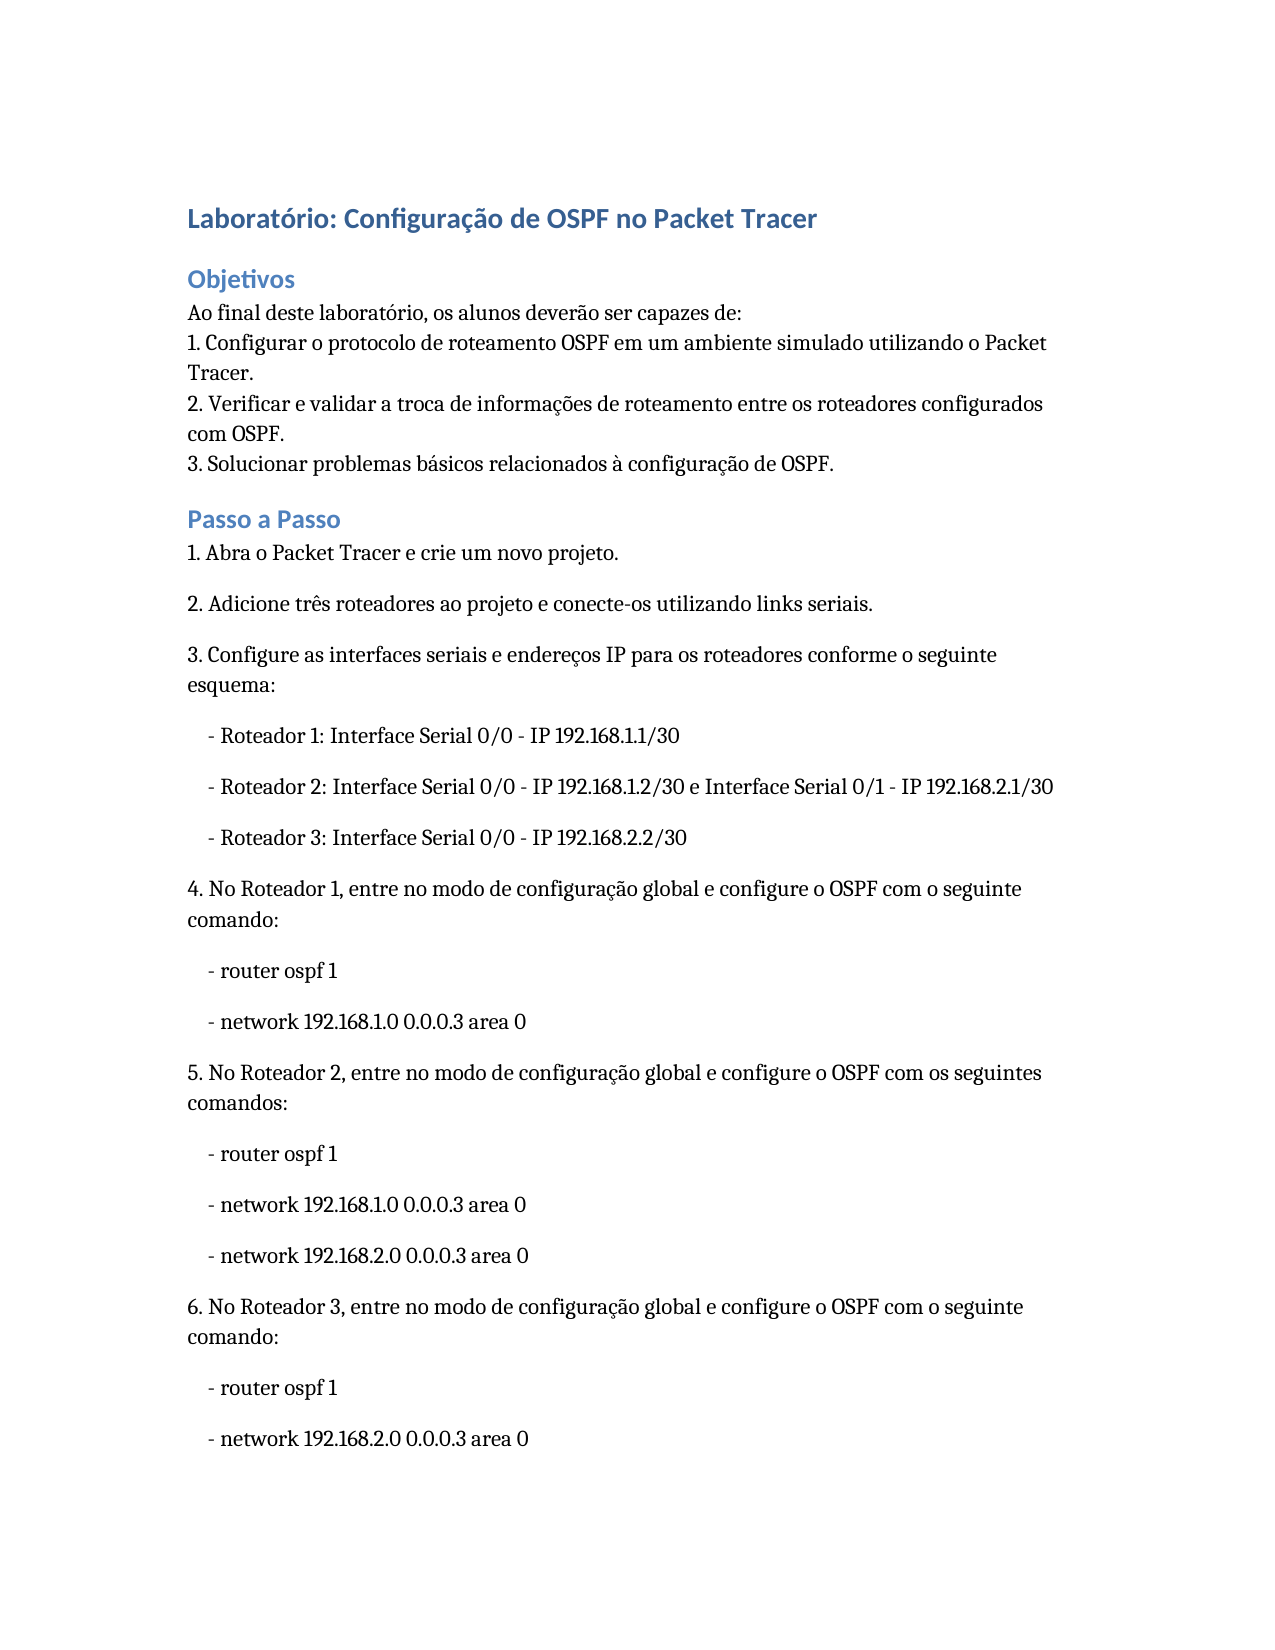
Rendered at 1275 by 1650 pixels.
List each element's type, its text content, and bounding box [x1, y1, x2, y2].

text - network 192.168.2.0 0.0.0.3 area 0 [187, 1426, 1087, 1452]
text - router ospf 1 [187, 1375, 1087, 1401]
subtitle Objetivos [187, 262, 1087, 295]
text 3. Configure as interfaces seriais e endereços IP para os roteadores conforme o seguinte esquema: [187, 642, 1087, 698]
text 1. Abra o Packet Tracer e crie um novo projeto. [187, 540, 1087, 566]
text - Roteador 3: Interface Serial 0/0 - IP 192.168.2.2/30 [187, 825, 1087, 851]
text - network 192.168.1.0 0.0.0.3 area 0 [187, 1192, 1087, 1218]
text Ao final deste laboratório, os alunos deverão ser capazes de: 1. Configurar o protocolo de roteamento OSPF em um ambiente simulado utilizando o Packet Tracer. 2. Verificar e validar a troca de informações de roteamento entre os roteadores configurados com OSPF. 3. Solucionar problemas básicos relacionados à configuração de OSPF. [187, 300, 1087, 477]
text 2. Adicione três roteadores ao projeto e conecte-os utilizando links seriais. [187, 591, 1087, 617]
text - Roteador 2: Interface Serial 0/0 - IP 192.168.1.2/30 e Interface Serial 0/1 - IP 192.168.2.1/30 [187, 774, 1087, 800]
text - router ospf 1 [187, 1141, 1087, 1167]
text - network 192.168.1.0 0.0.0.3 area 0 [187, 1008, 1087, 1035]
text - router ospf 1 [187, 957, 1087, 984]
text 5. No Roteador 2, entre no modo de configuração global e configure o OSPF com os seguintes comandos: [187, 1059, 1087, 1116]
text 6. No Roteador 3, entre no modo de configuração global e configure o OSPF com o seguinte comando: [187, 1294, 1087, 1350]
subtitle Laboratório: Configuração de OSPF no Packet Tracer [187, 200, 1087, 236]
subtitle Passo a Passo [187, 502, 1087, 535]
text - Roteador 1: Interface Serial 0/0 - IP 192.168.1.1/30 [187, 723, 1087, 749]
text 4. No Roteador 1, entre no modo de configuração global e configure o OSPF com o seguinte comando: [187, 876, 1087, 933]
text - network 192.168.2.0 0.0.0.3 area 0 [187, 1243, 1087, 1269]
